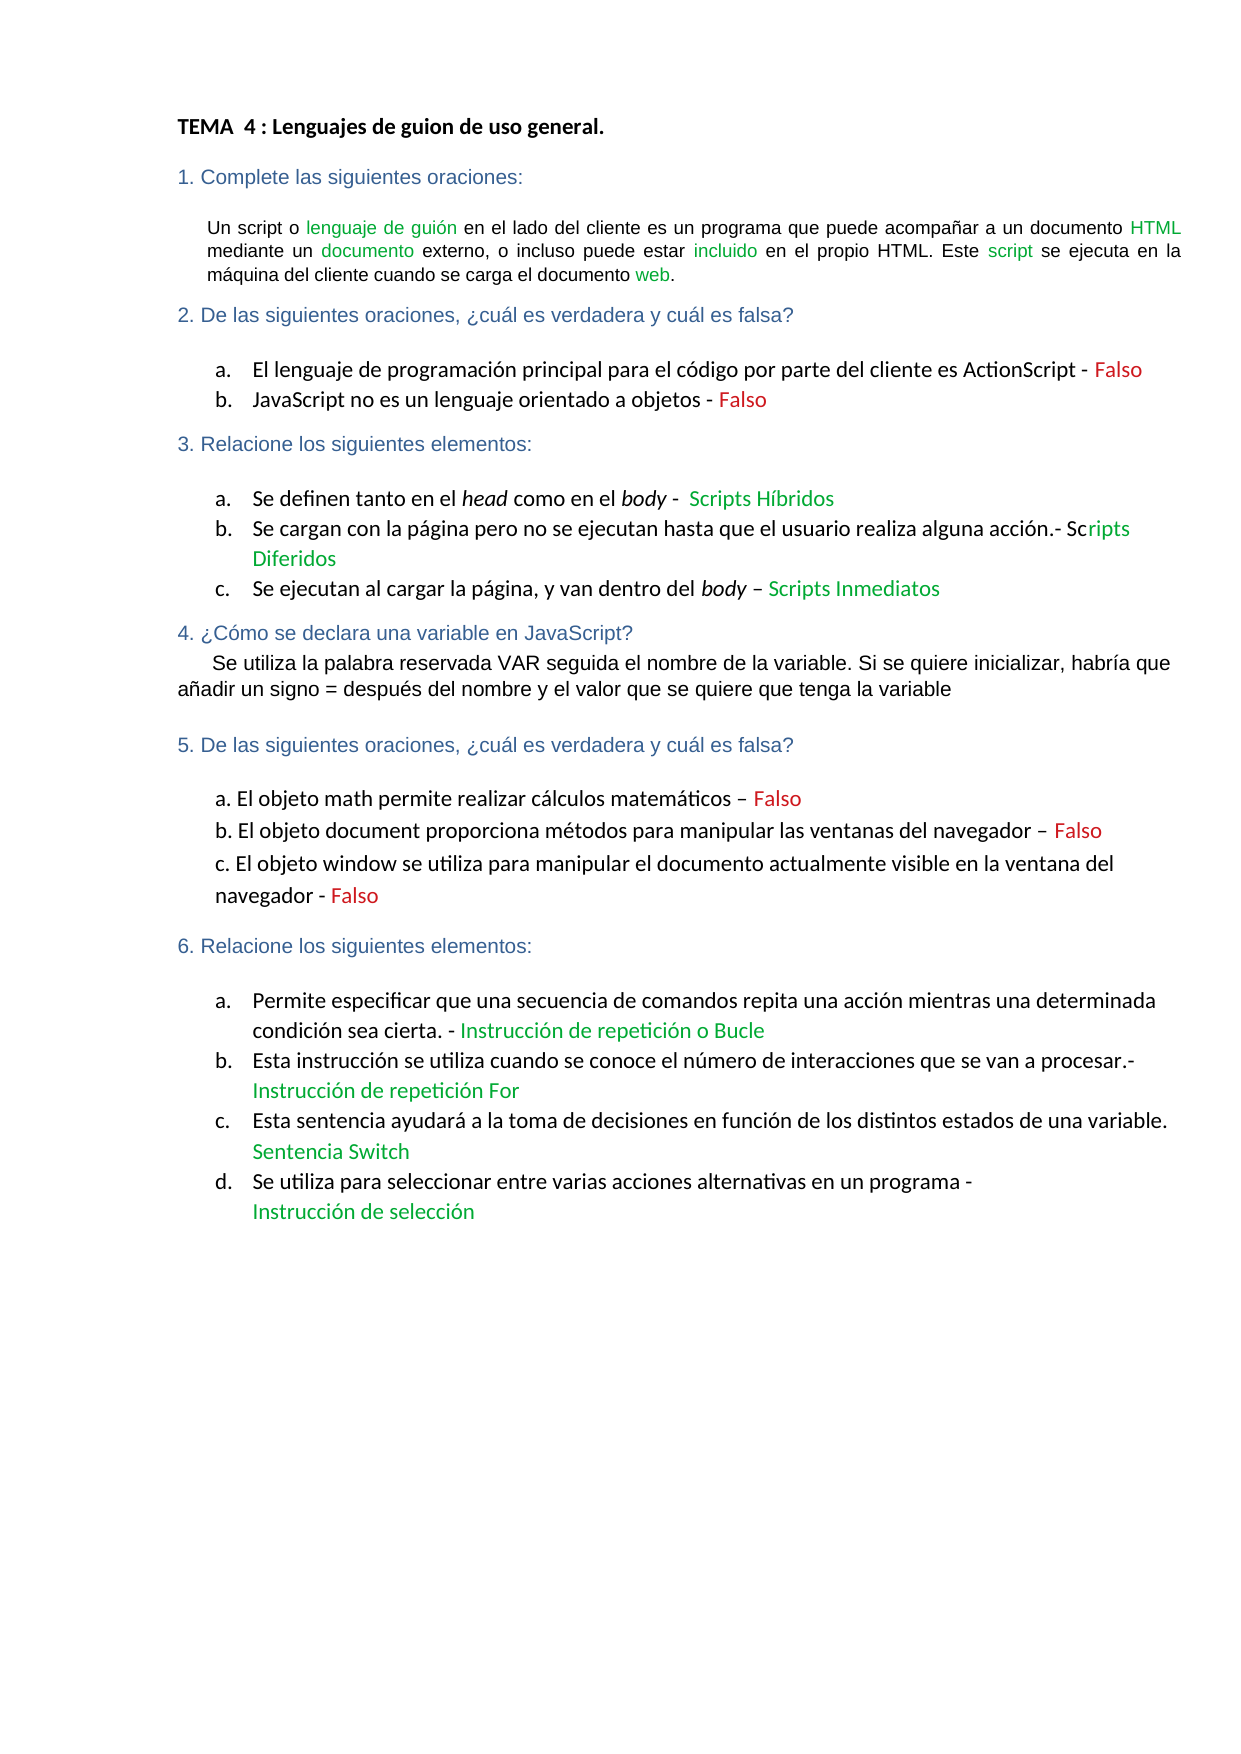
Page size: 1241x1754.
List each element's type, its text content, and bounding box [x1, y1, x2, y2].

list El lenguaje de programación principal para el código por parte del cliente es ActionScript - Falso [215, 355, 1181, 383]
list Se utiliza para seleccionar entre varias acciones alternativas en un programa - Instrucción de selección [215, 1167, 1181, 1225]
list Se definen tanto en el head como en el body - Scripts Híbridos [215, 484, 1181, 512]
text TEMA 4 : Lenguajes de guion de uso general. [177, 112, 1181, 140]
list Se cargan con la página pero no se ejecutan hasta que el usuario realiza alguna acción.- Scripts Diferidos [215, 514, 1181, 572]
list Un script o lenguaje de guión en el lado del cliente es un programa que puede acompañar a un documento HTML mediante un documento externo, o incluso puede estar incluido en el propio HTML. Este script se ejecuta en la máquina del cliente cuando se carga el documento web. [207, 217, 1181, 285]
list Esta instrucción se utiliza cuando se conoce el número de interacciones que se van a procesar.- Instrucción de repetición For [215, 1046, 1181, 1104]
subtitle 4. ¿Cómo se declara una variable en JavaScript? [177, 621, 1181, 645]
subtitle 6. Relacione los siguientes elementos: [177, 934, 1181, 984]
text a. El objeto math permite realizar cálculos matemáticos – Falso b. El objeto document proporciona métodos para manipular las ventanas del navegador – Falso c. El objeto window se utiliza para manipular el documento actualmente visible en la ventana del navegador - Falso [215, 784, 1181, 909]
list Sentencia Switch [215, 1137, 1181, 1165]
subtitle 5. De las siguientes oraciones, ¿cuál es verdadera y cuál es falsa? [177, 733, 1181, 783]
subtitle Se utiliza la palabra reservada VAR seguida el nombre de la variable. Si se quiere inicializar, habría que añadir un signo = después del nombre y el valor que se quiere que tenga la variable [177, 651, 1181, 727]
subtitle 2. De las siguientes oraciones, ¿cuál es verdadera y cuál es falsa? [177, 303, 1181, 353]
subtitle 3. Relacione los siguientes elementos: [177, 432, 1181, 482]
list Se ejecutan al cargar la página, y van dentro del body – Scripts Inmediatos [215, 574, 1181, 602]
subtitle 1. Complete las siguientes oraciones: [177, 165, 1181, 215]
list Esta sentencia ayudará a la toma de decisiones en función de los distintos estados de una variable. [215, 1107, 1181, 1134]
list JavaScript no es un lenguaje orientado a objetos - Falso [215, 385, 1181, 413]
list Permite especificar que una secuencia de comandos repita una acción mientras una determinada condición sea cierta. - Instrucción de repetición o Bucle [215, 986, 1181, 1044]
